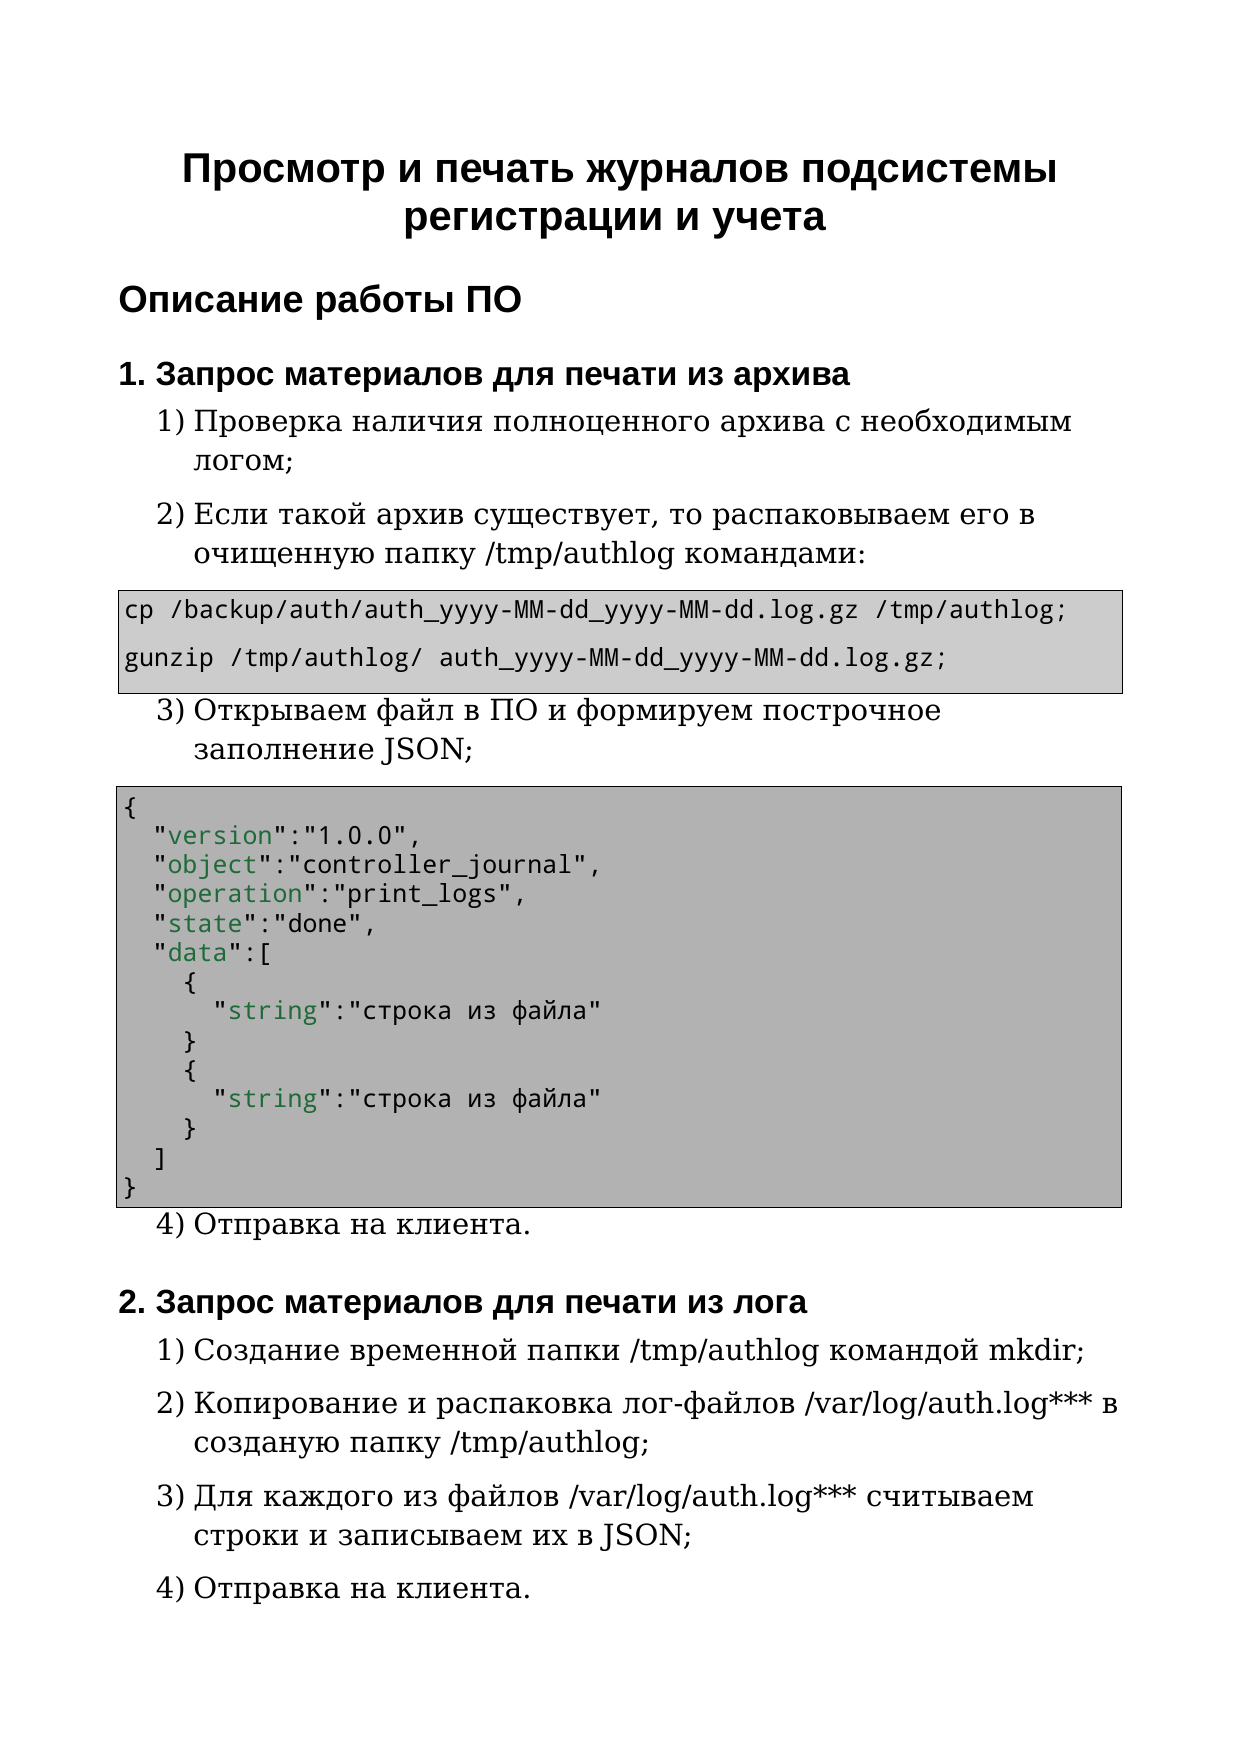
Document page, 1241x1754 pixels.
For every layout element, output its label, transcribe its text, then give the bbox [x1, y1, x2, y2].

list Создание временной папки /tmp/authlog командой mkdir; [156, 1333, 1122, 1367]
table_header { "version":"1.0.0", "object":"controller_journal", "operation":"print_logs", "state":"done", "data":[ { "string":"строка из файла" } { "string":"строка из файла" } ] } [117, 787, 1121, 1207]
list Отправка на клиента. [156, 1208, 1122, 1241]
title Просмотр и печать журналов подсистемы регистрации и учета [118, 143, 1122, 239]
list Для каждого из файлов /var/log/auth.log*** считываем строки и записываем их в JSON; [156, 1479, 1122, 1552]
list Открываем файл в ПО и формируем построчное заполнение JSON; [156, 694, 1122, 766]
subtitle Описание работы ПО [118, 276, 1122, 320]
subtitle 2. Запрос материалов для печати из лога [118, 1282, 1122, 1320]
list Копирование и распаковка лог-файлов /var/log/auth.log*** в созданую папку /tmp/authlog; [156, 1386, 1122, 1459]
subtitle 1. Запрос материалов для печати из архива [118, 353, 1122, 392]
list Отправка на клиента. [156, 1571, 1122, 1605]
list Проверка наличия полноценного архива с необходимым логом; [156, 404, 1122, 477]
table_header cp /backup/auth/auth_yyyy-MM-dd_yyyy-MM-dd.log.gz /tmp/authlog; gunzip /tmp/authlog/ auth_yyyy-MM-dd_yyyy-MM-dd.log.gz; [119, 591, 1122, 693]
list Если такой архив существует, то распаковываем его в очищенную папку /tmp/authlog командами: [156, 497, 1122, 570]
